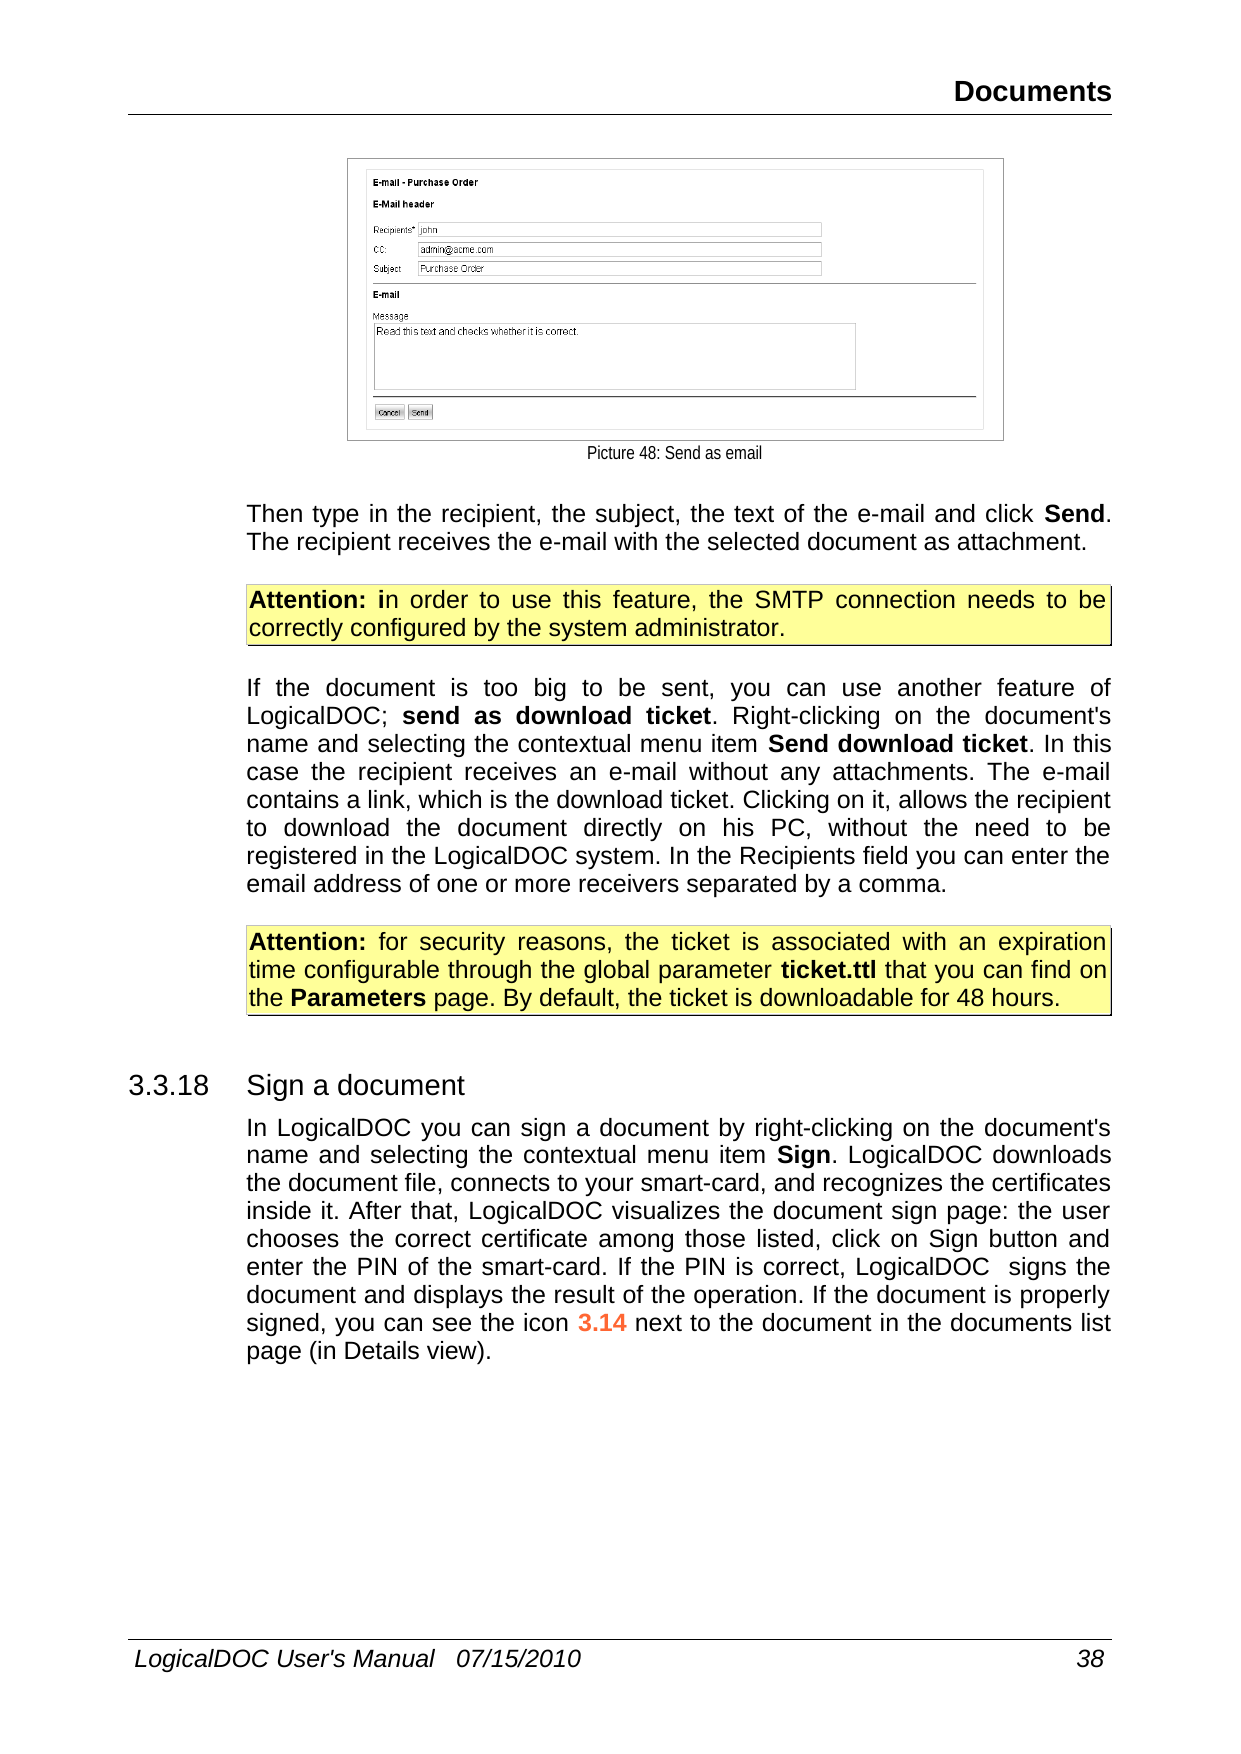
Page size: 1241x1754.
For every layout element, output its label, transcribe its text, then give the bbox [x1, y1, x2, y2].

subtitle Sign a document [128, 1068, 1112, 1101]
text If the document is too big to be sent, you can use another feature of LogicalDOC; send as download ticket. Right-clicking on the document's name and selecting the contextual menu item Send download ticket. In this case the recipient receives an e-mail without any attachments. The e-mail contains a link, which is the download ticket. Clicking on it, allows the recipient to download the document directly on his PC, without the need to be registered in the LogicalDOC system. In the Recipients field you can enter the email address of one or more receivers separated by a comma. [246, 674, 1112, 897]
text Then type in the recipient, the subject, the text of the e-mail and click Send. The recipient receives the e-mail with the selected document as attachment. [246, 500, 1112, 556]
text Picture 48: Send as email [347, 441, 1002, 463]
text Attention: in order to use this feature, the SMTP connection needs to be correctly configured by the system administrator. [247, 585, 1110, 644]
picture [363, 167, 987, 432]
text Attention: for security reasons, the ticket is associated with an expiration time configurable through the global parameter ticket.ttl that you can find on the Parameters page. By default, the ticket is downloadable for 48 hours. [247, 926, 1110, 1013]
text In LogicalDOC you can sign a document by right-clicking on the document's name and selecting the contextual menu item Sign. LogicalDOC downloads the document file, connects to your smart-card, and recognizes the certificates inside it. After that, LogicalDOC visualizes the document sign page: the user chooses the correct certificate among those listed, click on Sign button and enter the PIN of the smart-card. If the PIN is correct, LogicalDOC signs the document and displays the result of the operation. If the document is properly signed, you can see the icon 3.14 next to the document in the documents list page (in Details view). [246, 1113, 1112, 1365]
